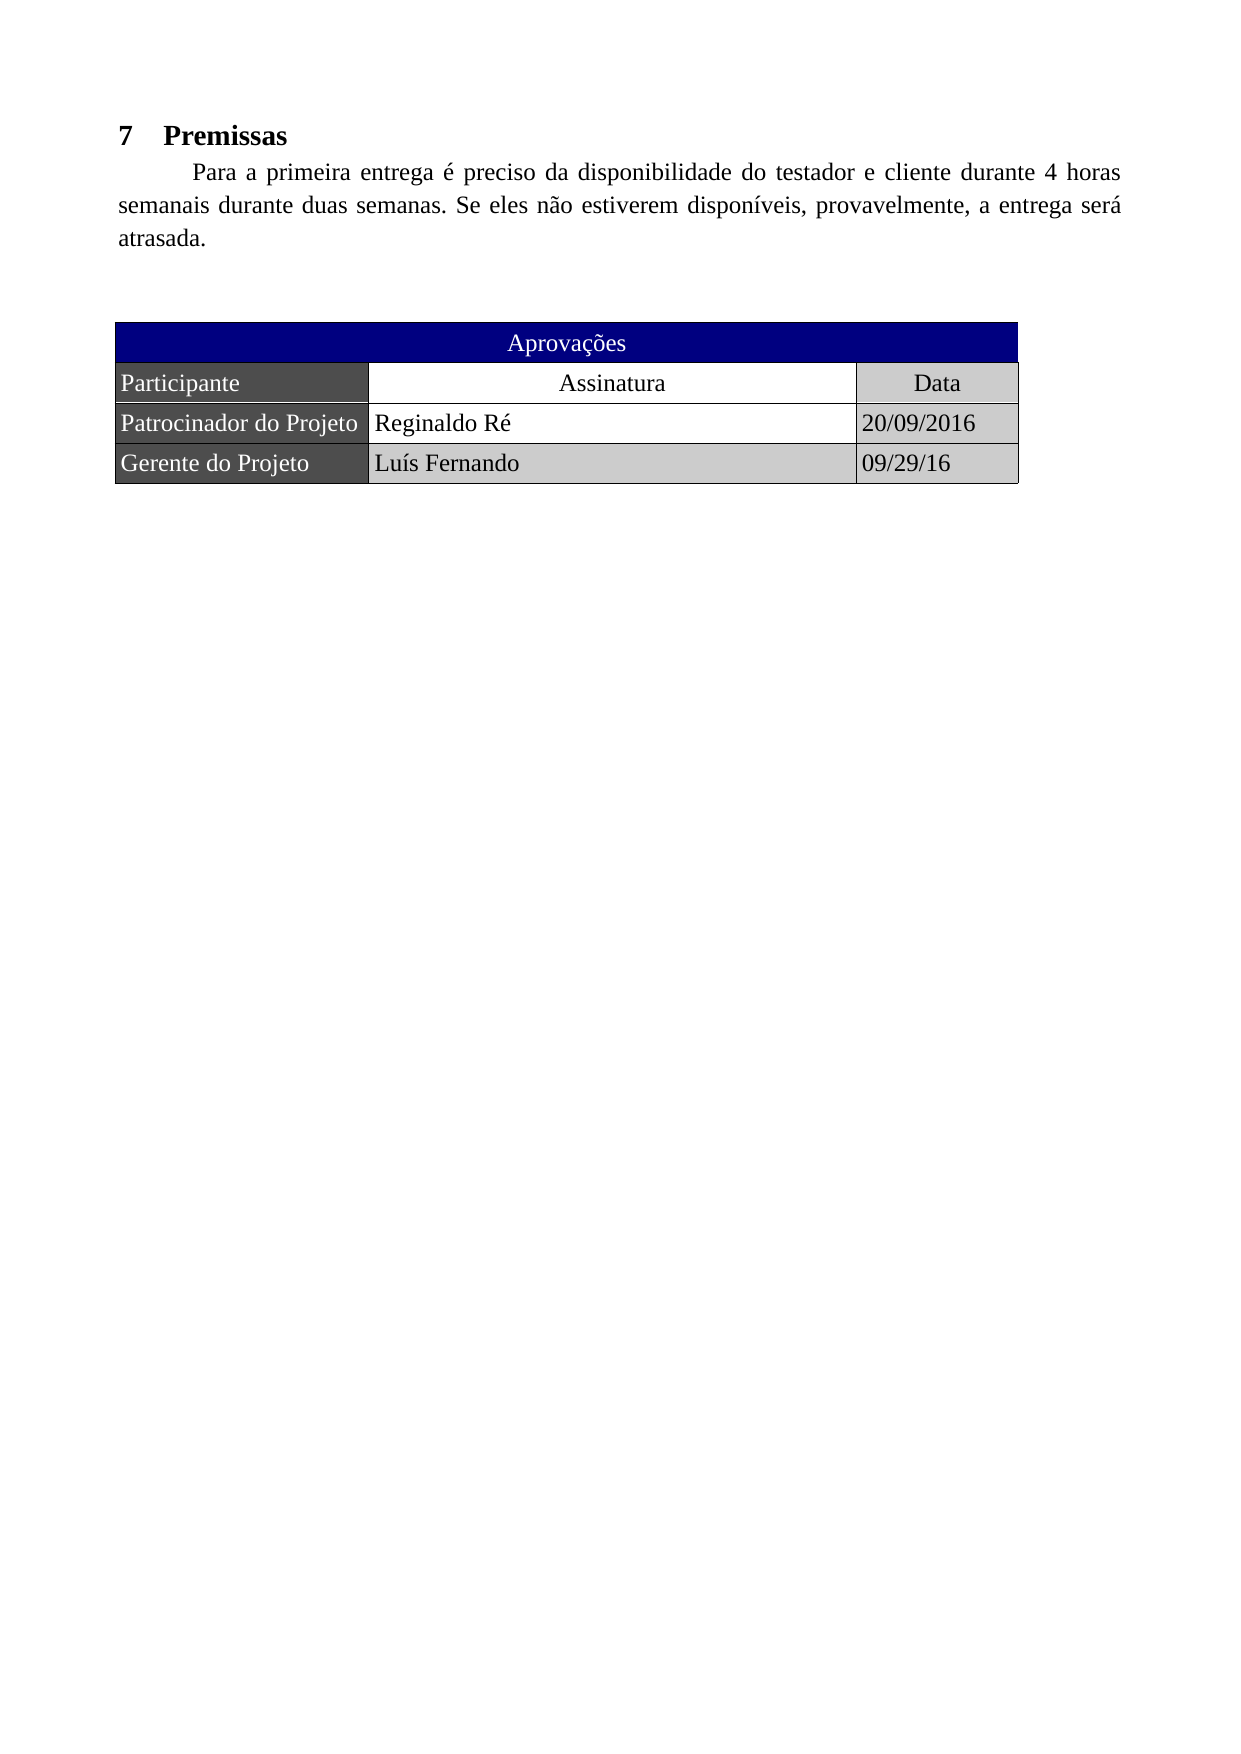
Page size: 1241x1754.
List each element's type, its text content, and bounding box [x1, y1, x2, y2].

table_cell 29/09/16 [857, 444, 1018, 483]
table_cell Luís Fernando [369, 444, 856, 483]
table_cell Data [857, 363, 1018, 402]
text Para a primeira entrega é preciso da disponibilidade do testador e cliente durante 4 horas semanais durante duas semanas. Se eles não estiverem disponíveis, provavelmente, a entrega será atrasada. [118, 157, 1122, 251]
table_cell Gerente do Projeto [116, 444, 368, 483]
table_cell Assinatura [369, 363, 856, 402]
subtitle Premissas [118, 118, 1122, 152]
table_cell Participante [116, 363, 368, 402]
table_cell Reginaldo Ré [369, 404, 856, 443]
table_header Aprovações [116, 323, 1018, 362]
table_cell Patrocinador do Projeto [116, 404, 368, 443]
table_cell 20/09/2016 [857, 404, 1018, 443]
